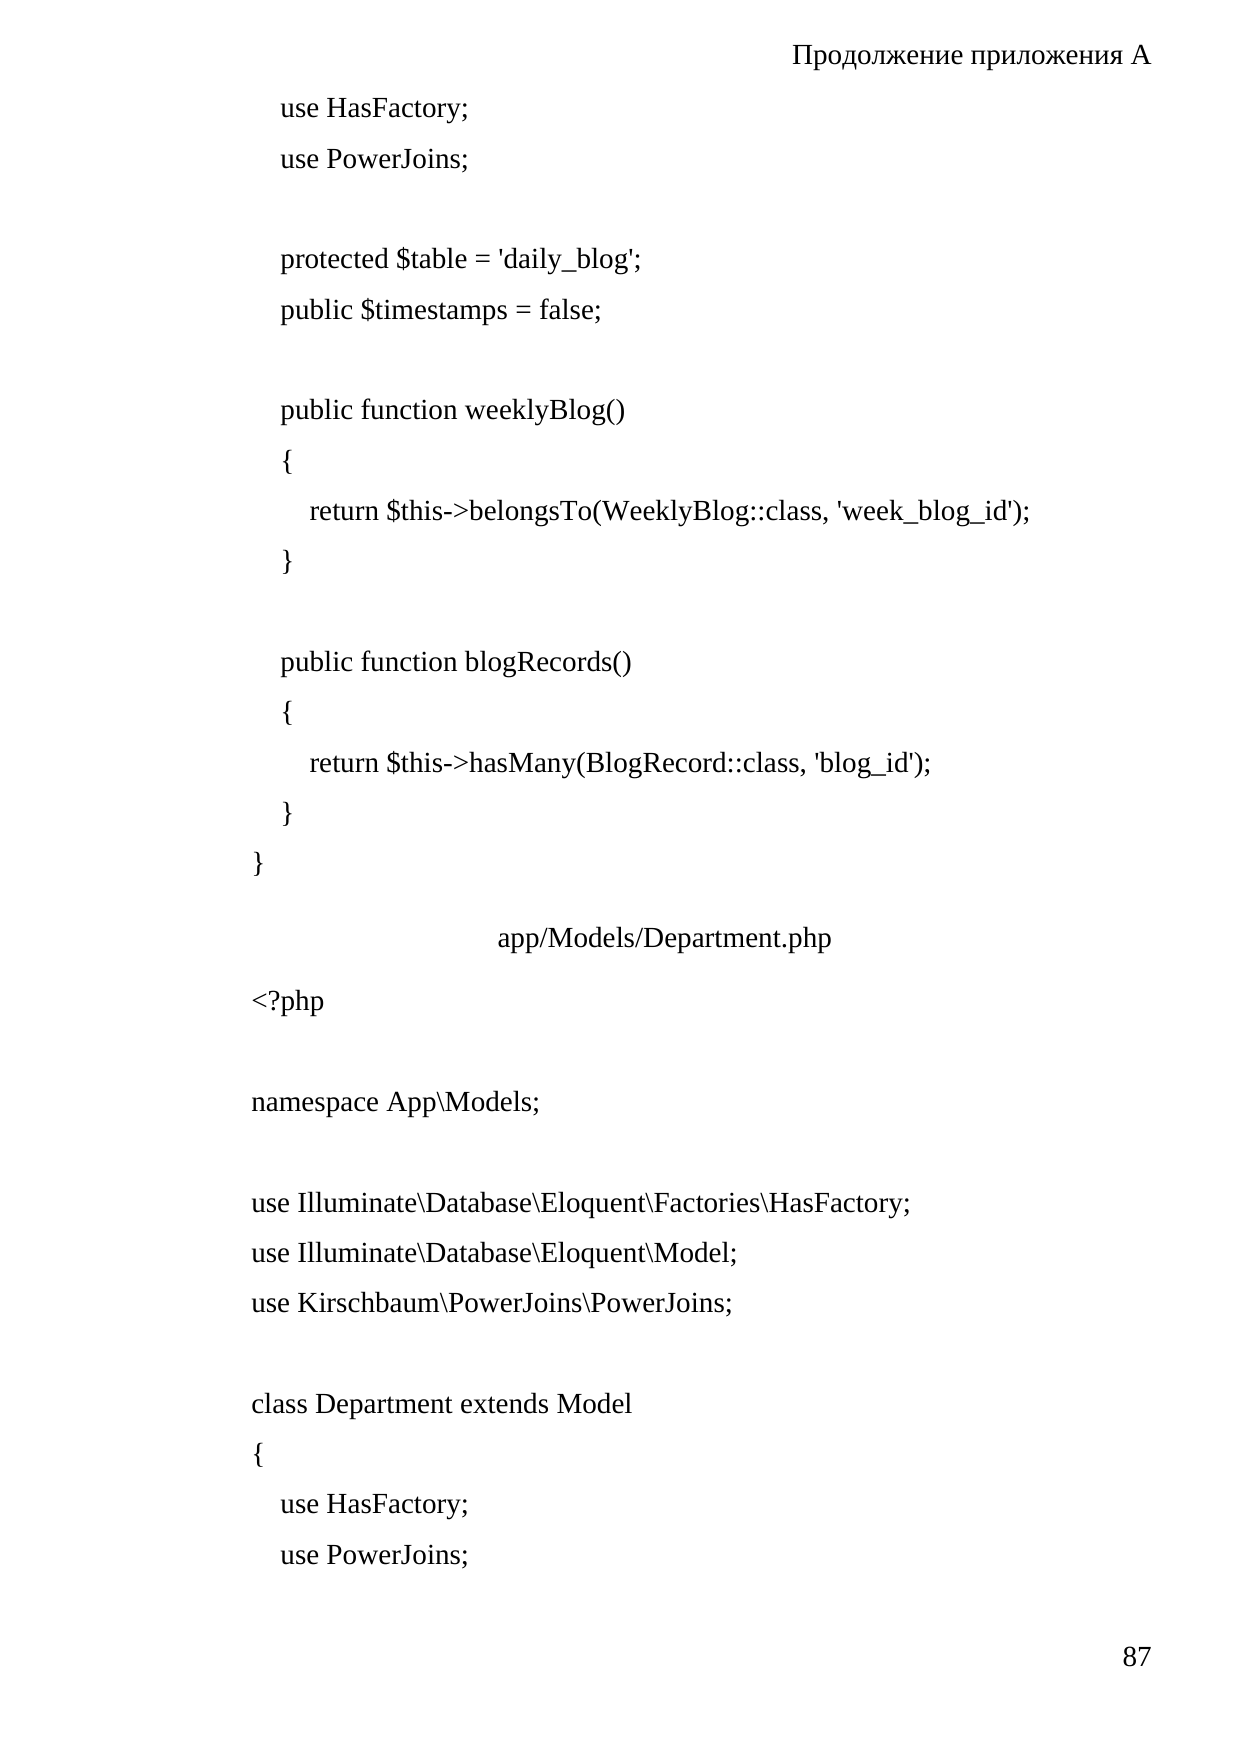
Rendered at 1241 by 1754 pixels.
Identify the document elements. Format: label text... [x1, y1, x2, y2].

text } [177, 795, 1152, 828]
subtitle app/Models/Department.php [177, 921, 1152, 954]
text public $timestamps = false; [177, 292, 1152, 325]
text use HasFactory; [177, 1487, 1152, 1520]
text use Illuminate\Database\Eloquent\Factories\HasFactory; [177, 1185, 1152, 1218]
text { [177, 1436, 1152, 1470]
text use PowerJoins; [177, 1537, 1152, 1570]
text public function weeklyBlog() [177, 392, 1152, 426]
text } [177, 845, 1152, 879]
text use PowerJoins; [177, 141, 1152, 174]
text use Kirschbaum\PowerJoins\PowerJoins; [177, 1285, 1152, 1319]
text use Illuminate\Database\Eloquent\Model; [177, 1235, 1152, 1268]
text { [177, 694, 1152, 728]
text public function blogRecords() [177, 644, 1152, 678]
text protected $table = 'daily_blog'; [177, 242, 1152, 275]
text return $this->hasMany(BlogRecord::class, 'blog_id'); [177, 745, 1152, 778]
text return $this->belongsTo(WeeklyBlog::class, 'week_blog_id'); [177, 493, 1152, 527]
text class Department extends Model [177, 1386, 1152, 1419]
text namespace App\Models; [177, 1084, 1152, 1118]
text <?php [177, 983, 1152, 1017]
text use HasFactory; [177, 91, 1152, 124]
text } [177, 543, 1152, 577]
text { [177, 443, 1152, 476]
